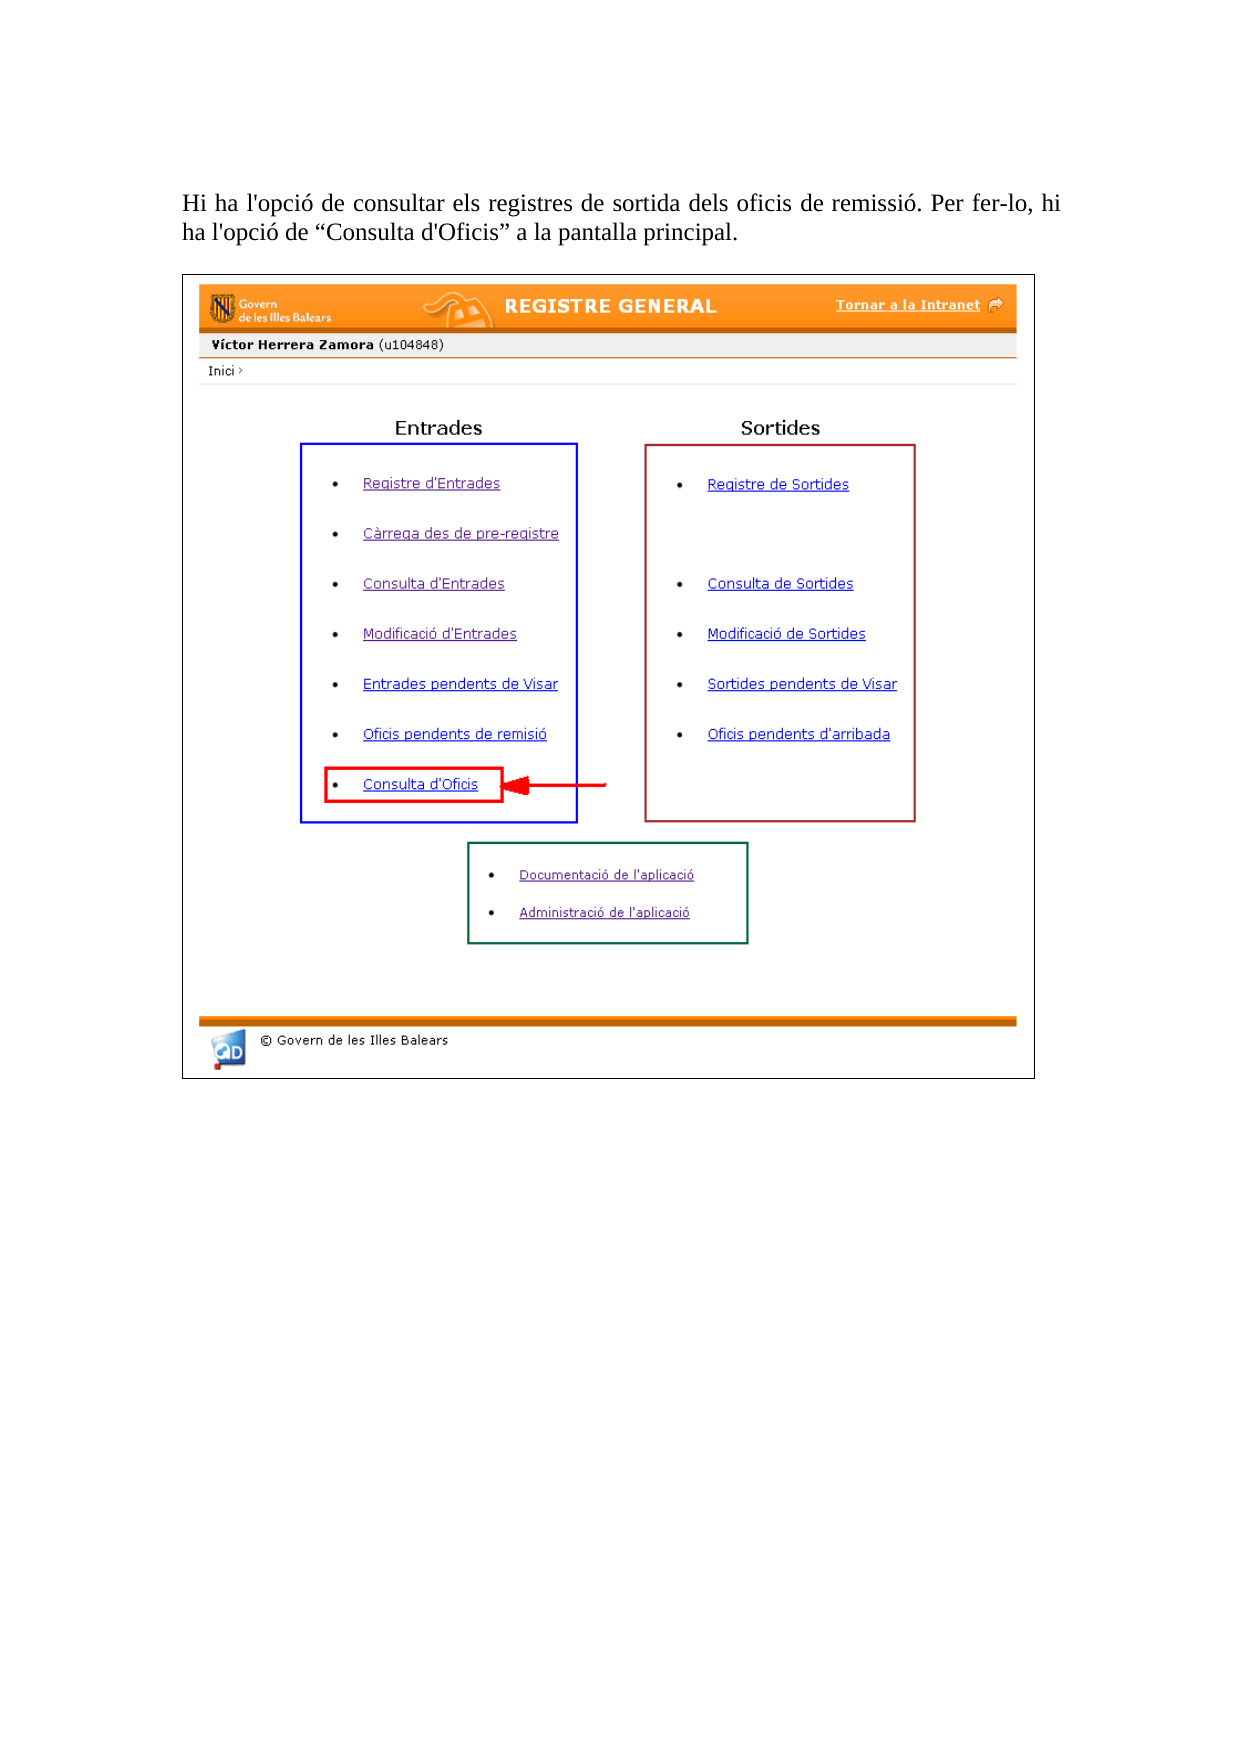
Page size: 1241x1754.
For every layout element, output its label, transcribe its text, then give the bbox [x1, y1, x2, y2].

picture [197, 282, 1020, 1071]
text Hi ha l'opció de consultar els registres de sortida dels oficis de remissió. Per fer-lo, hi ha l'opció de “Consulta d'Oficis” a la pantalla principal. [182, 188, 1063, 245]
